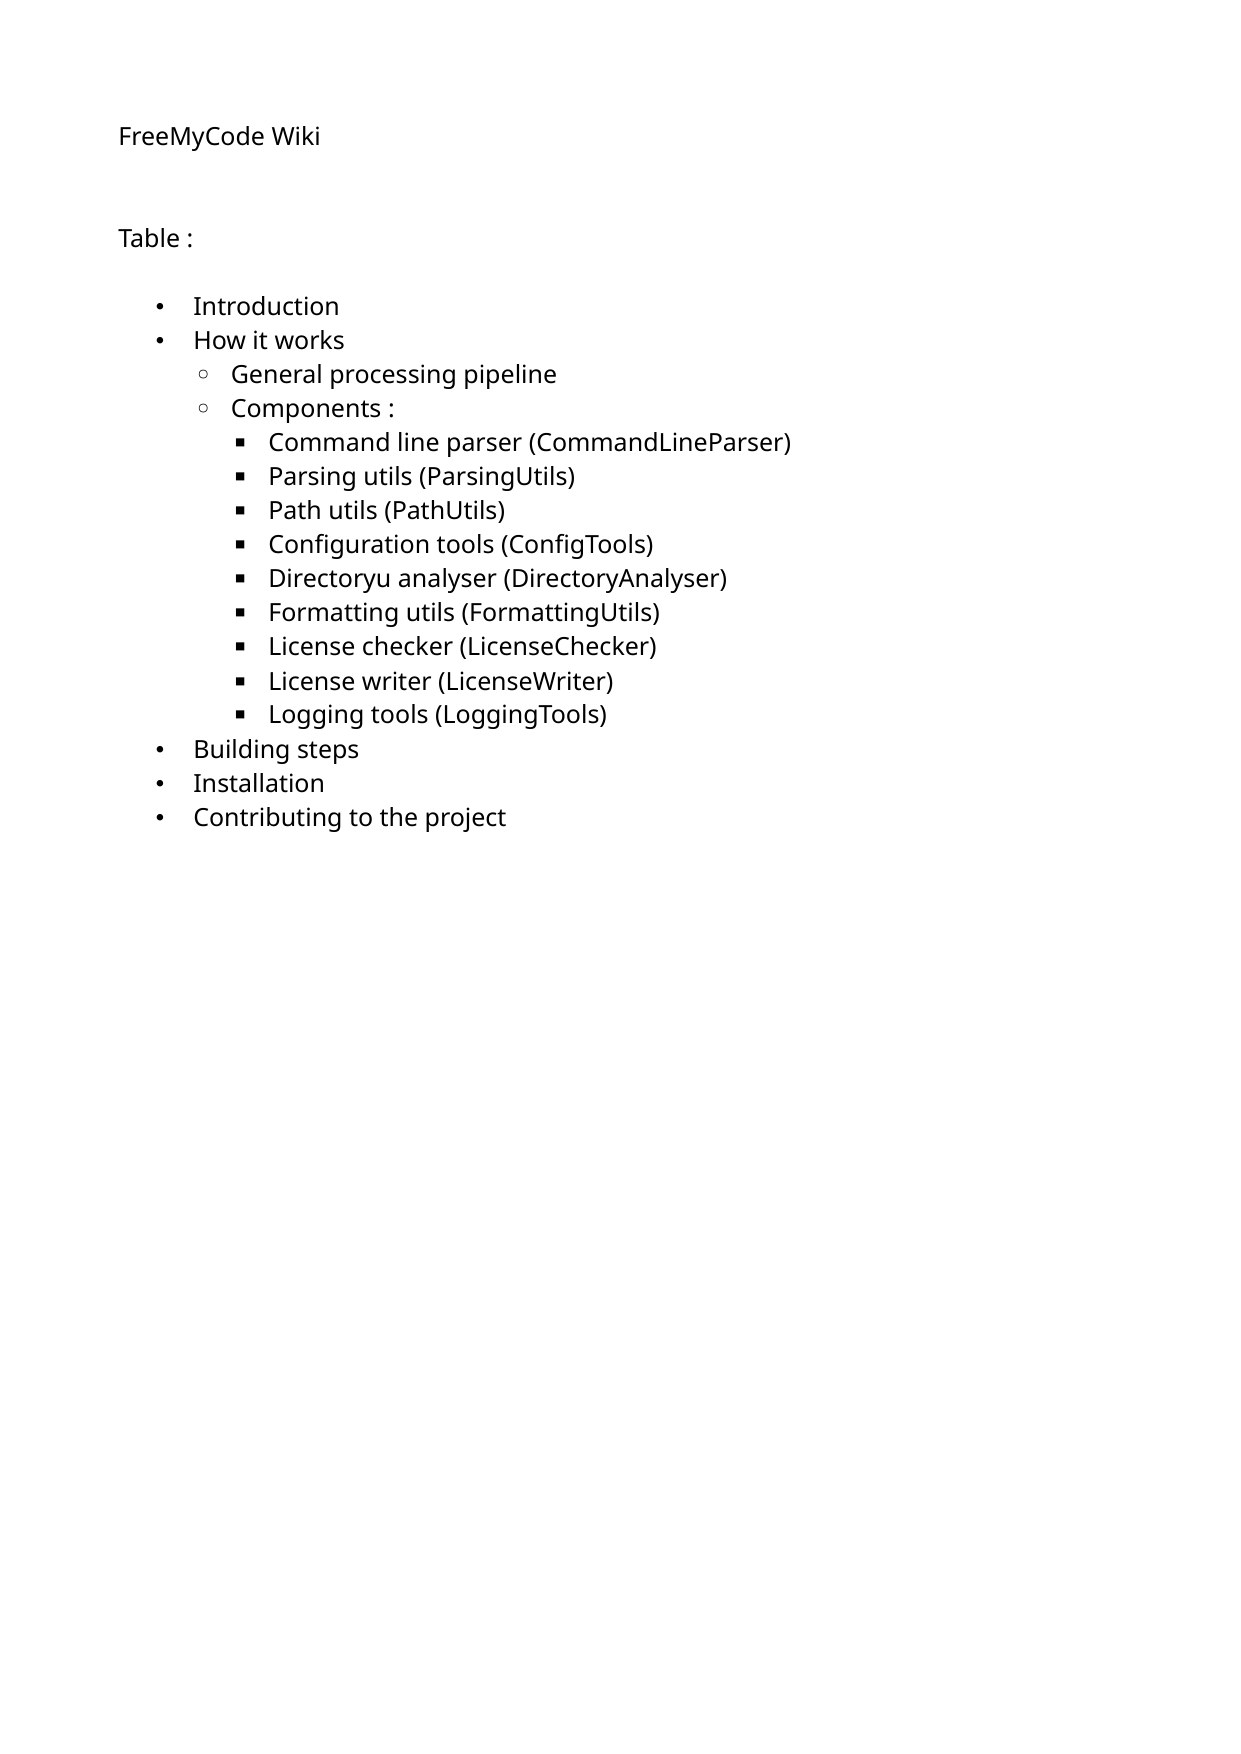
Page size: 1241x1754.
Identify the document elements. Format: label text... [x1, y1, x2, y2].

list Parsing utils (ParsingUtils) [231, 459, 1122, 493]
list Building steps [156, 731, 1122, 765]
list Path utils (PathUtils) [231, 493, 1122, 527]
text Table : [118, 220, 1122, 254]
list License checker (LicenseChecker) [231, 629, 1122, 663]
list Contributing to the project [156, 799, 1122, 833]
list How it works [156, 322, 1122, 357]
list Installation [156, 765, 1122, 799]
list Directoryu analyser (DirectoryAnalyser) [231, 561, 1122, 595]
list Formatting utils (FormattingUtils) [231, 595, 1122, 629]
text FreeMyCode Wiki [118, 118, 1122, 152]
list Configuration tools (ConfigTools) [231, 527, 1122, 561]
list Introduction [156, 288, 1122, 322]
list Components : [193, 391, 1122, 425]
list Logging tools (LoggingTools) [231, 697, 1122, 731]
list Command line parser (CommandLineParser) [231, 425, 1122, 459]
list License writer (LicenseWriter) [231, 663, 1122, 697]
list General processing pipeline [193, 357, 1122, 391]
